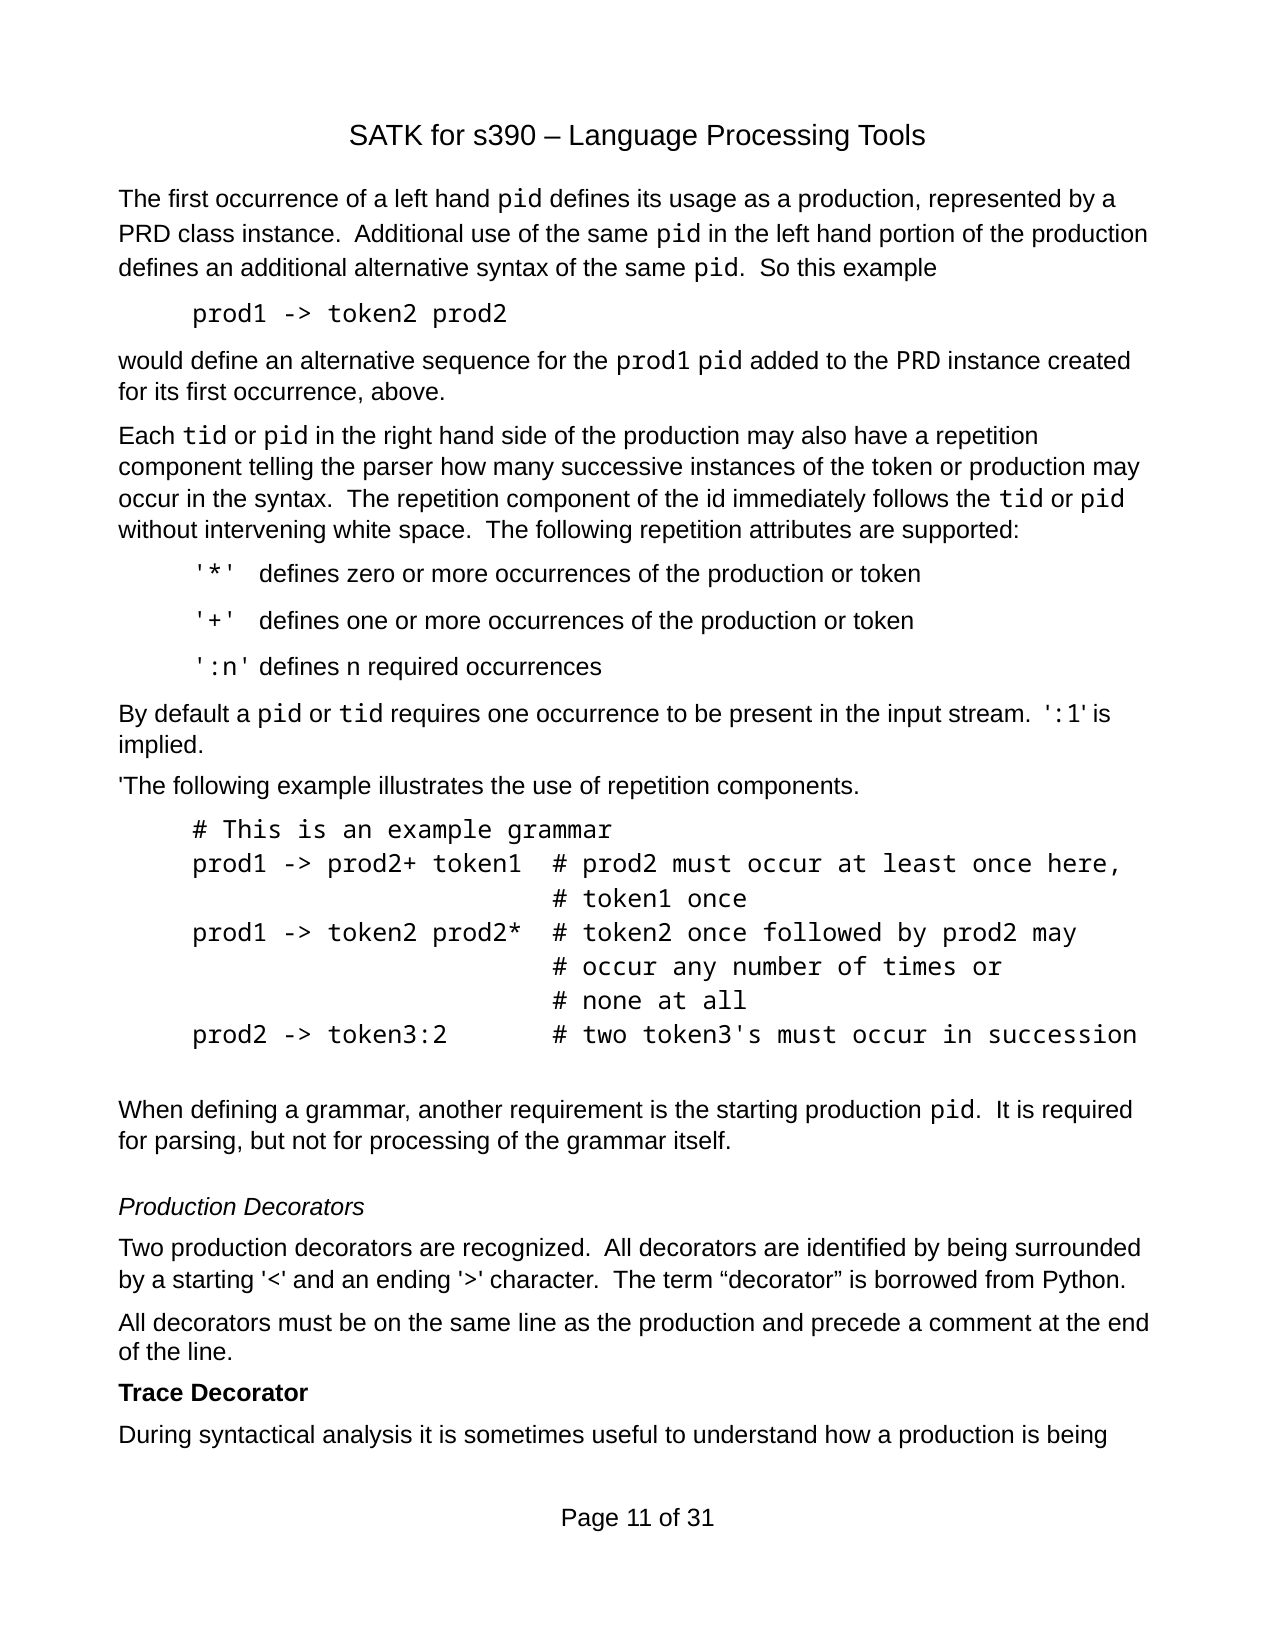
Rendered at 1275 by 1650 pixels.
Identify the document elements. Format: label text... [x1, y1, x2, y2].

text All decorators must be on the same line as the production and precede a comment at the end of the line. [118, 1308, 1157, 1366]
text Trace Decorator [118, 1378, 1157, 1407]
text prod1 -> prod2+ token1 # prod2 must occur at least once here, [192, 846, 1157, 880]
text Each tid or pid in the right hand side of the production may also have a repetition component telling the parser how many successive instances of the token or production may occur in the syntax. The repetition component of the id immediately follows the tid or pid without intervening white space. The following repetition attributes are supported: [118, 418, 1157, 543]
text During syntactical analysis it is sometimes useful to understand how a production is being [118, 1420, 1157, 1448]
text # token1 once [192, 880, 1157, 914]
text Two production decorators are recognized. All decorators are identified by being surrounded by a starting '<' and an ending '>' character. The term “decorator” is borrowed from Python. [118, 1233, 1157, 1296]
text The first occurrence of a left hand pid defines its usage as a production, represented by a PRD class instance. Additional use of the same pid in the left hand portion of the production defines an additional alternative syntax of the same pid. So this example [118, 181, 1157, 283]
text 'The following example illustrates the use of repetition components. [118, 771, 1157, 799]
text # This is an example grammar [192, 812, 1157, 846]
text # occur any number of times or [192, 948, 1157, 982]
text would define an alternative sequence for the prod1 pid added to the PRD instance created for its first occurrence, above. [118, 342, 1157, 405]
text When defining a grammar, another requirement is the starting production pid. It is required for parsing, but not for processing of the grammar itself. [118, 1092, 1157, 1154]
text # none at all [192, 982, 1157, 1016]
text '+' defines one or more occurrences of the production or token [192, 602, 1157, 636]
text prod2 -> token3:2 # two token3's must occur in succession [192, 1016, 1157, 1051]
text prod1 -> token2 prod2 [192, 296, 1157, 330]
text By default a pid or tid requires one occurrence to be present in the input stream. ':1' is implied. [118, 696, 1157, 758]
text prod1 -> token2 prod2* # token2 once followed by prod2 may [192, 914, 1157, 948]
text '*' defines zero or more occurrences of the production or token [192, 556, 1157, 590]
subtitle Production Decorators [118, 1192, 1157, 1221]
text ':n' defines n required occurrences [192, 649, 1157, 683]
